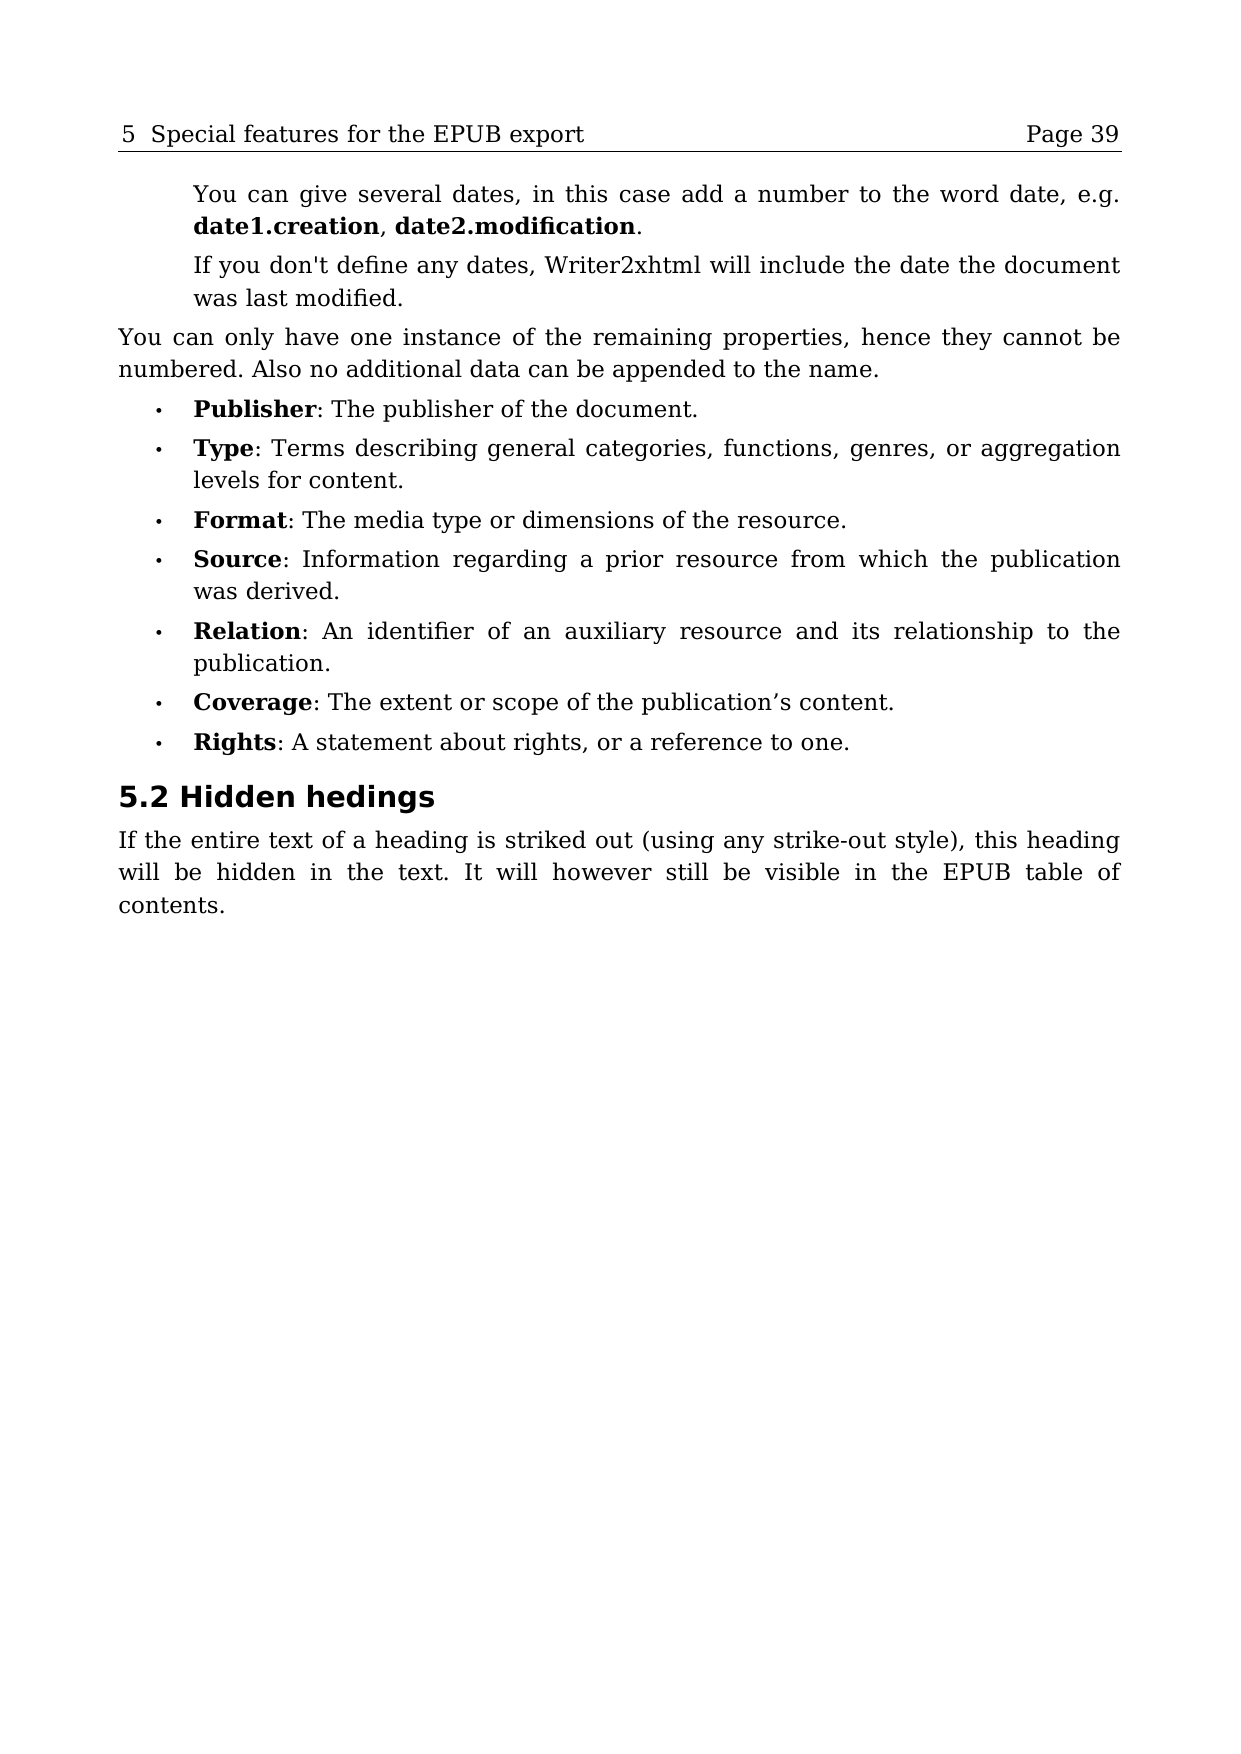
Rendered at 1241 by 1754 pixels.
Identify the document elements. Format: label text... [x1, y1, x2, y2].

list You can give several dates, in this case add a number to the word date, e.g. date1.creation, date2.modification. [156, 181, 1122, 240]
list Source: Information regarding a prior resource from which the publication was derived. [156, 546, 1122, 605]
text You can only have one instance of the remaining properties, hence they cannot be numbered. Also no additional data can be appended to the name. [118, 324, 1122, 383]
list Relation: An identifier of an auxiliary resource and its relationship to the publication. [156, 618, 1122, 677]
list Type: Terms describing general categories, functions, genres, or aggregation levels for content. [156, 435, 1122, 494]
list Publisher: The publisher of the document. [156, 396, 1122, 422]
list Format: The media type or dimensions of the resource. [156, 507, 1122, 533]
subtitle Hidden hedings [118, 781, 1122, 814]
list Coverage: The extent or scope of the publication’s content. [156, 689, 1122, 716]
text If the entire text of a heading is striked out (using any strike-out style), this heading will be hidden in the text. It will however still be visible in the EPUB table of contents. [118, 827, 1122, 919]
list Rights: A statement about rights, or a reference to one. [156, 729, 1122, 756]
list If you don't define any dates, Writer2xhtml will include the date the document was last modified. [156, 252, 1122, 311]
